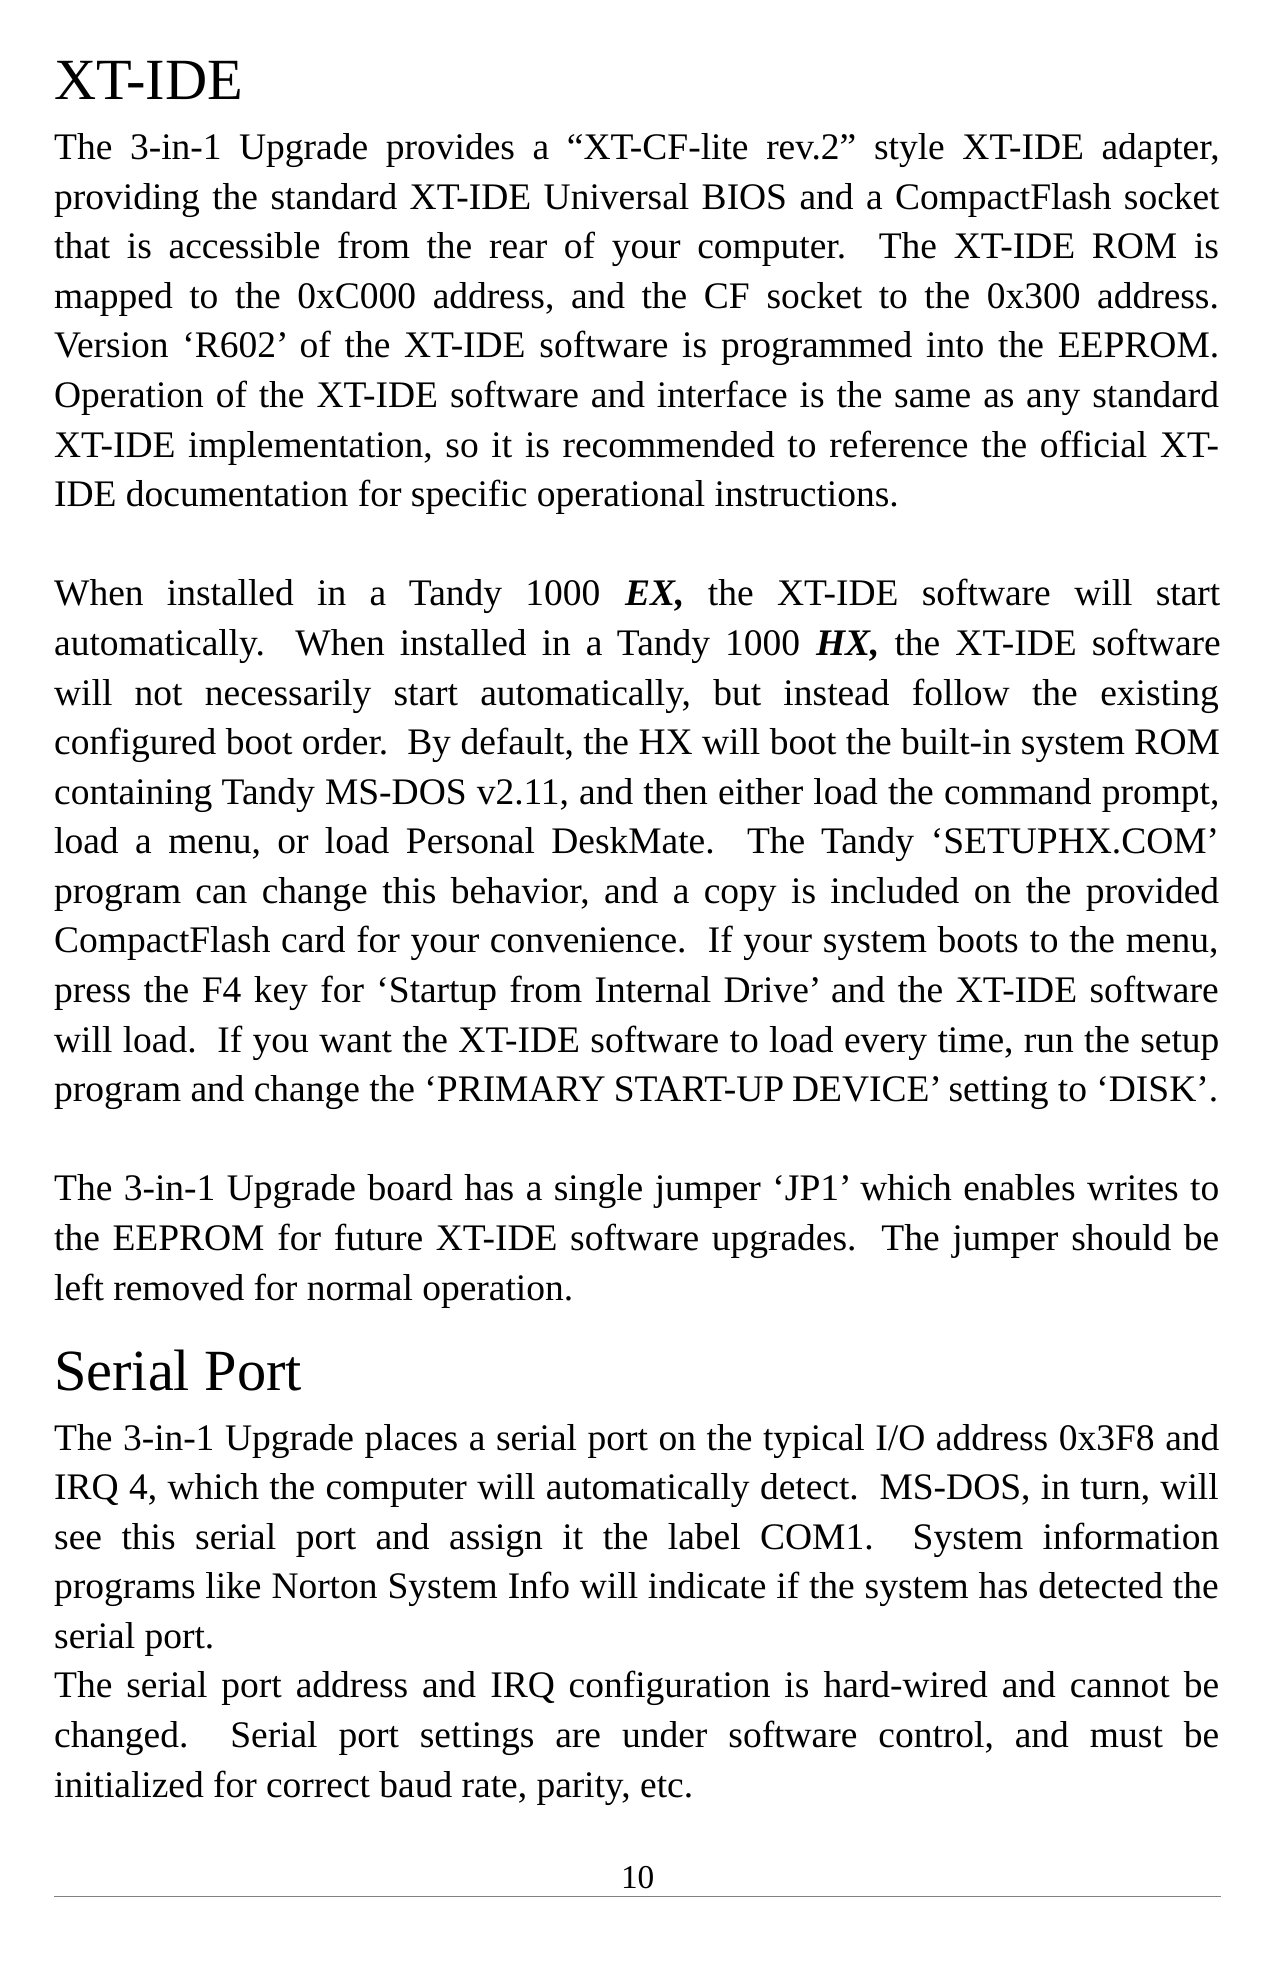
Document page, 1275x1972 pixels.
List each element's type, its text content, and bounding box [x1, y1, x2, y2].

text The 3-in-1 Upgrade places a serial port on the typical I/O address 0x3F8 and IRQ 4, which the computer will automatically detect. MS-DOS, in turn, will see this serial port and assign it the label COM1. System information programs like Norton System Info will indicate if the system has detected the serial port. [54, 1415, 1221, 1656]
subtitle XT-IDE [54, 45, 1221, 112]
text The serial port address and IRQ configuration is hard-wired and cannot be changed. Serial port settings are under software control, and must be initialized for correct baud rate, parity, etc. [54, 1663, 1221, 1805]
text The 3-in-1 Upgrade provides a “XT-CF-lite rev.2” style XT-IDE adapter, providing the standard XT-IDE Universal BIOS and a CompactFlash socket that is accessible from the rear of your computer. The XT-IDE ROM is mapped to the 0xC000 address, and the CF socket to the 0x300 address. Version ‘R602’ of the XT-IDE software is programmed into the EEPROM. Operation of the XT-IDE software and interface is the same as any standard XT-IDE implementation, so it is recommended to reference the official XT-IDE documentation for specific operational instructions. [54, 124, 1221, 515]
text The 3-in-1 Upgrade board has a single jumper ‘JP1’ which enables writes to the EEPROM for future XT-IDE software upgrades. The jumper should be left removed for normal operation. [54, 1166, 1221, 1308]
subtitle Serial Port [54, 1335, 1221, 1402]
text When installed in a Tandy 1000 EX, the XT-IDE software will start automatically. When installed in a Tandy 1000 HX, the XT-IDE software will not necessarily start automatically, but instead follow the existing configured boot order. By default, the HX will boot the built-in system ROM containing Tandy MS-DOS v2.11, and then either load the command prompt, load a menu, or load Personal DeskMate. The Tandy ‘SETUPHX.COM’ program can change this behavior, and a copy is included on the provided CompactFlash card for your convenience. If your system boots to the menu, press the F4 key for ‘Startup from Internal Drive’ and the XT-IDE software will load. If you want the XT-IDE software to load every time, run the setup program and change the ‘PRIMARY START-UP DEVICE’ setting to ‘DISK’. [54, 571, 1221, 1110]
